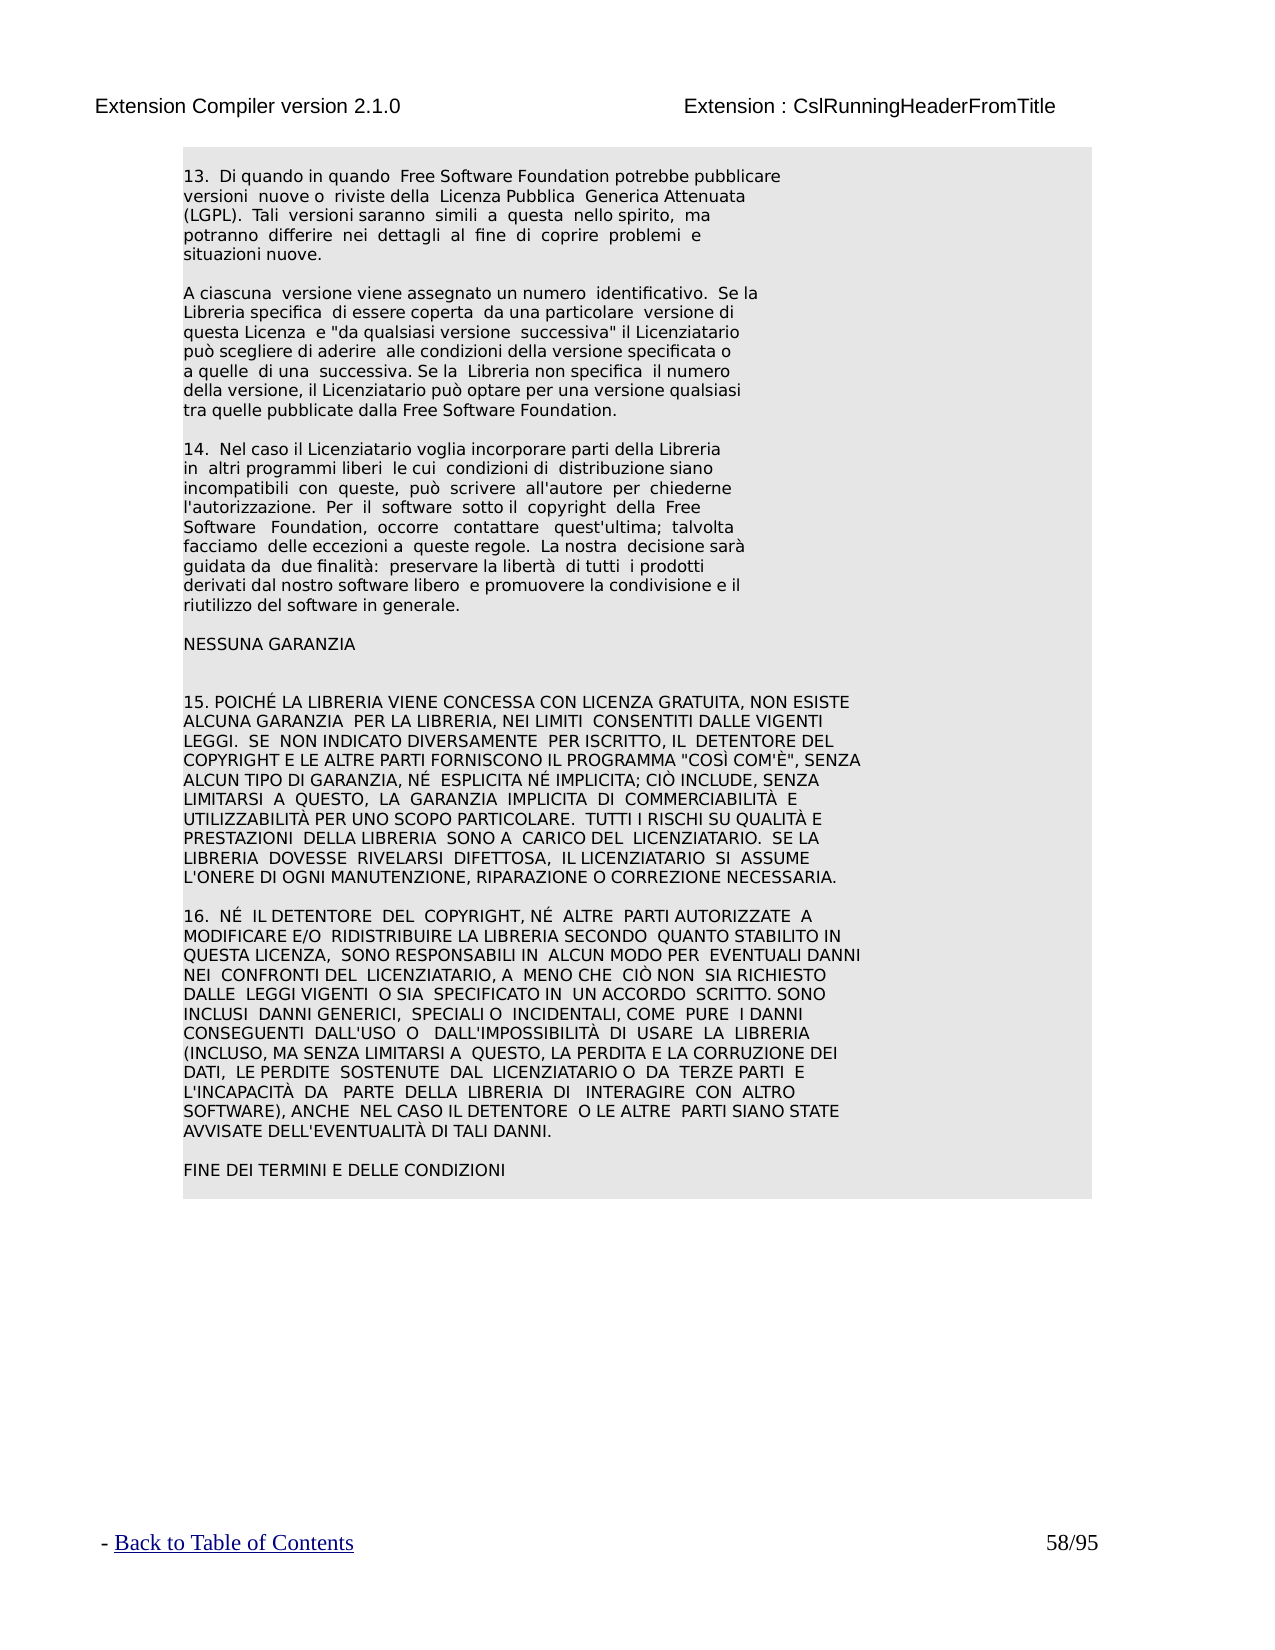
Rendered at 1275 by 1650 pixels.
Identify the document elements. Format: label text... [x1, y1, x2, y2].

text potranno differire nei dettagli al fine di coprire problemi e [183, 225, 1092, 245]
text della versione, il Licenziatario può optare per una versione qualsiasi [183, 381, 1092, 401]
text DATI, LE PERDITE SOSTENUTE DAL LICENZIATARIO O DA TERZE PARTI E [183, 1063, 1092, 1082]
text derivati dal nostro software libero e promuovere la condivisione e il [183, 576, 1092, 596]
text (INCLUSO, MA SENZA LIMITARSI A QUESTO, LA PERDITA E LA CORRUZIONE DEI [183, 1043, 1092, 1063]
text L'INCAPACITÀ DA PARTE DELLA LIBRERIA DI INTERAGIRE CON ALTRO [183, 1082, 1092, 1102]
text 16. NÉ IL DETENTORE DEL COPYRIGHT, NÉ ALTRE PARTI AUTORIZZATE A [183, 907, 1092, 927]
text FINE DEI TERMINI E DELLE CONDIZIONI [183, 1160, 1092, 1180]
text incompatibili con queste, può scrivere all'autore per chiederne [183, 479, 1092, 498]
text Libreria specifica di essere coperta da una particolare versione di [183, 303, 1092, 323]
text può scegliere di aderire alle condizioni della versione specificata o [183, 342, 1092, 362]
text ALCUNA GARANZIA PER LA LIBRERIA, NEI LIMITI CONSENTITI DALLE VIGENTI [183, 712, 1092, 732]
text tra quelle pubblicate dalla Free Software Foundation. [183, 401, 1092, 420]
text SOFTWARE), ANCHE NEL CASO IL DETENTORE O LE ALTRE PARTI SIANO STATE [183, 1102, 1092, 1121]
text in altri programmi liberi le cui condizioni di distribuzione siano [183, 459, 1092, 479]
text A ciascuna versione viene assegnato un numero identificativo. Se la [183, 284, 1092, 303]
text QUESTA LICENZA, SONO RESPONSABILI IN ALCUN MODO PER EVENTUALI DANNI [183, 946, 1092, 966]
text 14. Nel caso il Licenziatario voglia incorporare parti della Libreria [183, 440, 1092, 459]
text Software Foundation, occorre contattare quest'ultima; talvolta [183, 518, 1092, 537]
text (LGPL). Tali versioni saranno simili a questa nello spirito, ma [183, 206, 1092, 225]
text UTILIZZABILITÀ PER UNO SCOPO PARTICOLARE. TUTTI I RISCHI SU QUALITÀ E [183, 810, 1092, 829]
text INCLUSI DANNI GENERICI, SPECIALI O INCIDENTALI, COME PURE I DANNI [183, 1004, 1092, 1024]
text DALLE LEGGI VIGENTI O SIA SPECIFICATO IN UN ACCORDO SCRITTO. SONO [183, 985, 1092, 1004]
text LIBRERIA DOVESSE RIVELARSI DIFETTOSA, IL LICENZIATARIO SI ASSUME [183, 849, 1092, 868]
text LIMITARSI A QUESTO, LA GARANZIA IMPLICITA DI COMMERCIABILITÀ E [183, 790, 1092, 810]
text MODIFICARE E/O RIDISTRIBUIRE LA LIBRERIA SECONDO QUANTO STABILITO IN [183, 927, 1092, 946]
text AVVISATE DELL'EVENTUALITÀ DI TALI DANNI. [183, 1121, 1092, 1141]
text L'ONERE DI OGNI MANUTENZIONE, RIPARAZIONE O CORREZIONE NECESSARIA. [183, 868, 1092, 888]
text CONSEGUENTI DALL'USO O DALL'IMPOSSIBILITÀ DI USARE LA LIBRERIA [183, 1024, 1092, 1043]
text a quelle di una successiva. Se la Libreria non specifica il numero [183, 362, 1092, 381]
text facciamo delle eccezioni a queste regole. La nostra decisione sarà [183, 537, 1092, 557]
text 13. Di quando in quando Free Software Foundation potrebbe pubblicare [183, 167, 1092, 186]
text riutilizzo del software in generale. [183, 596, 1092, 615]
text l'autorizzazione. Per il software sotto il copyright della Free [183, 498, 1092, 518]
text COPYRIGHT E LE ALTRE PARTI FORNISCONO IL PROGRAMMA "COSÌ COM'È", SENZA [183, 751, 1092, 771]
text NEI CONFRONTI DEL LICENZIATARIO, A MENO CHE CIÒ NON SIA RICHIESTO [183, 966, 1092, 985]
text LEGGI. SE NON INDICATO DIVERSAMENTE PER ISCRITTO, IL DETENTORE DEL [183, 732, 1092, 751]
text 15. POICHÉ LA LIBRERIA VIENE CONCESSA CON LICENZA GRATUITA, NON ESISTE [183, 693, 1092, 712]
text PRESTAZIONI DELLA LIBRERIA SONO A CARICO DEL LICENZIATARIO. SE LA [183, 829, 1092, 849]
text NESSUNA GARANZIA [183, 634, 1092, 654]
text guidata da due finalità: preservare la libertà di tutti i prodotti [183, 557, 1092, 576]
text ALCUN TIPO DI GARANZIA, NÉ ESPLICITA NÉ IMPLICITA; CIÒ INCLUDE, SENZA [183, 771, 1092, 790]
text versioni nuove o riviste della Licenza Pubblica Generica Attenuata [183, 186, 1092, 206]
text situazioni nuove. [183, 245, 1092, 264]
text questa Licenza e "da qualsiasi versione successiva" il Licenziatario [183, 323, 1092, 342]
